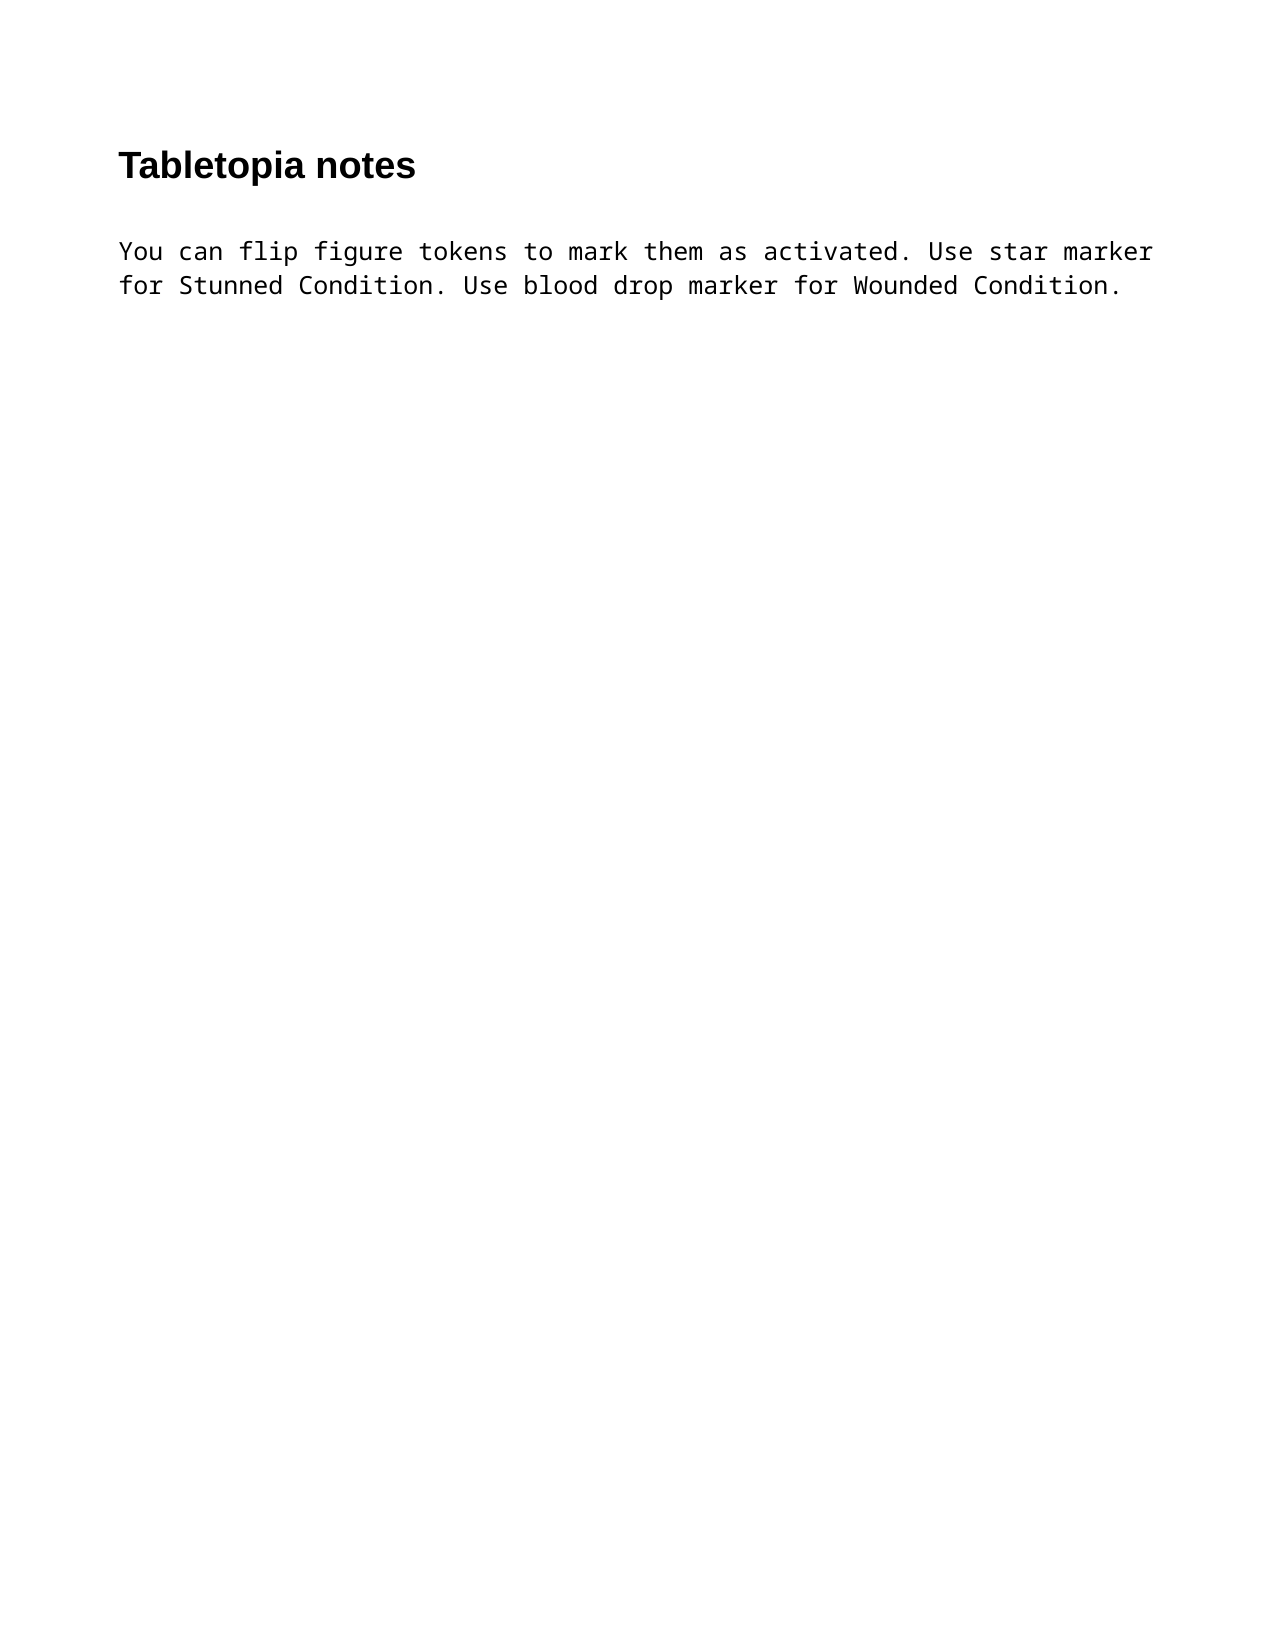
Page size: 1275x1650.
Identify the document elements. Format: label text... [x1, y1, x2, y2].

text You can flip figure tokens to mark them as activated. Use star marker for Stunned Condition. Use blood drop marker for Wounded Condition. [118, 233, 1157, 301]
subtitle Tabletopia notes [118, 143, 1157, 187]
